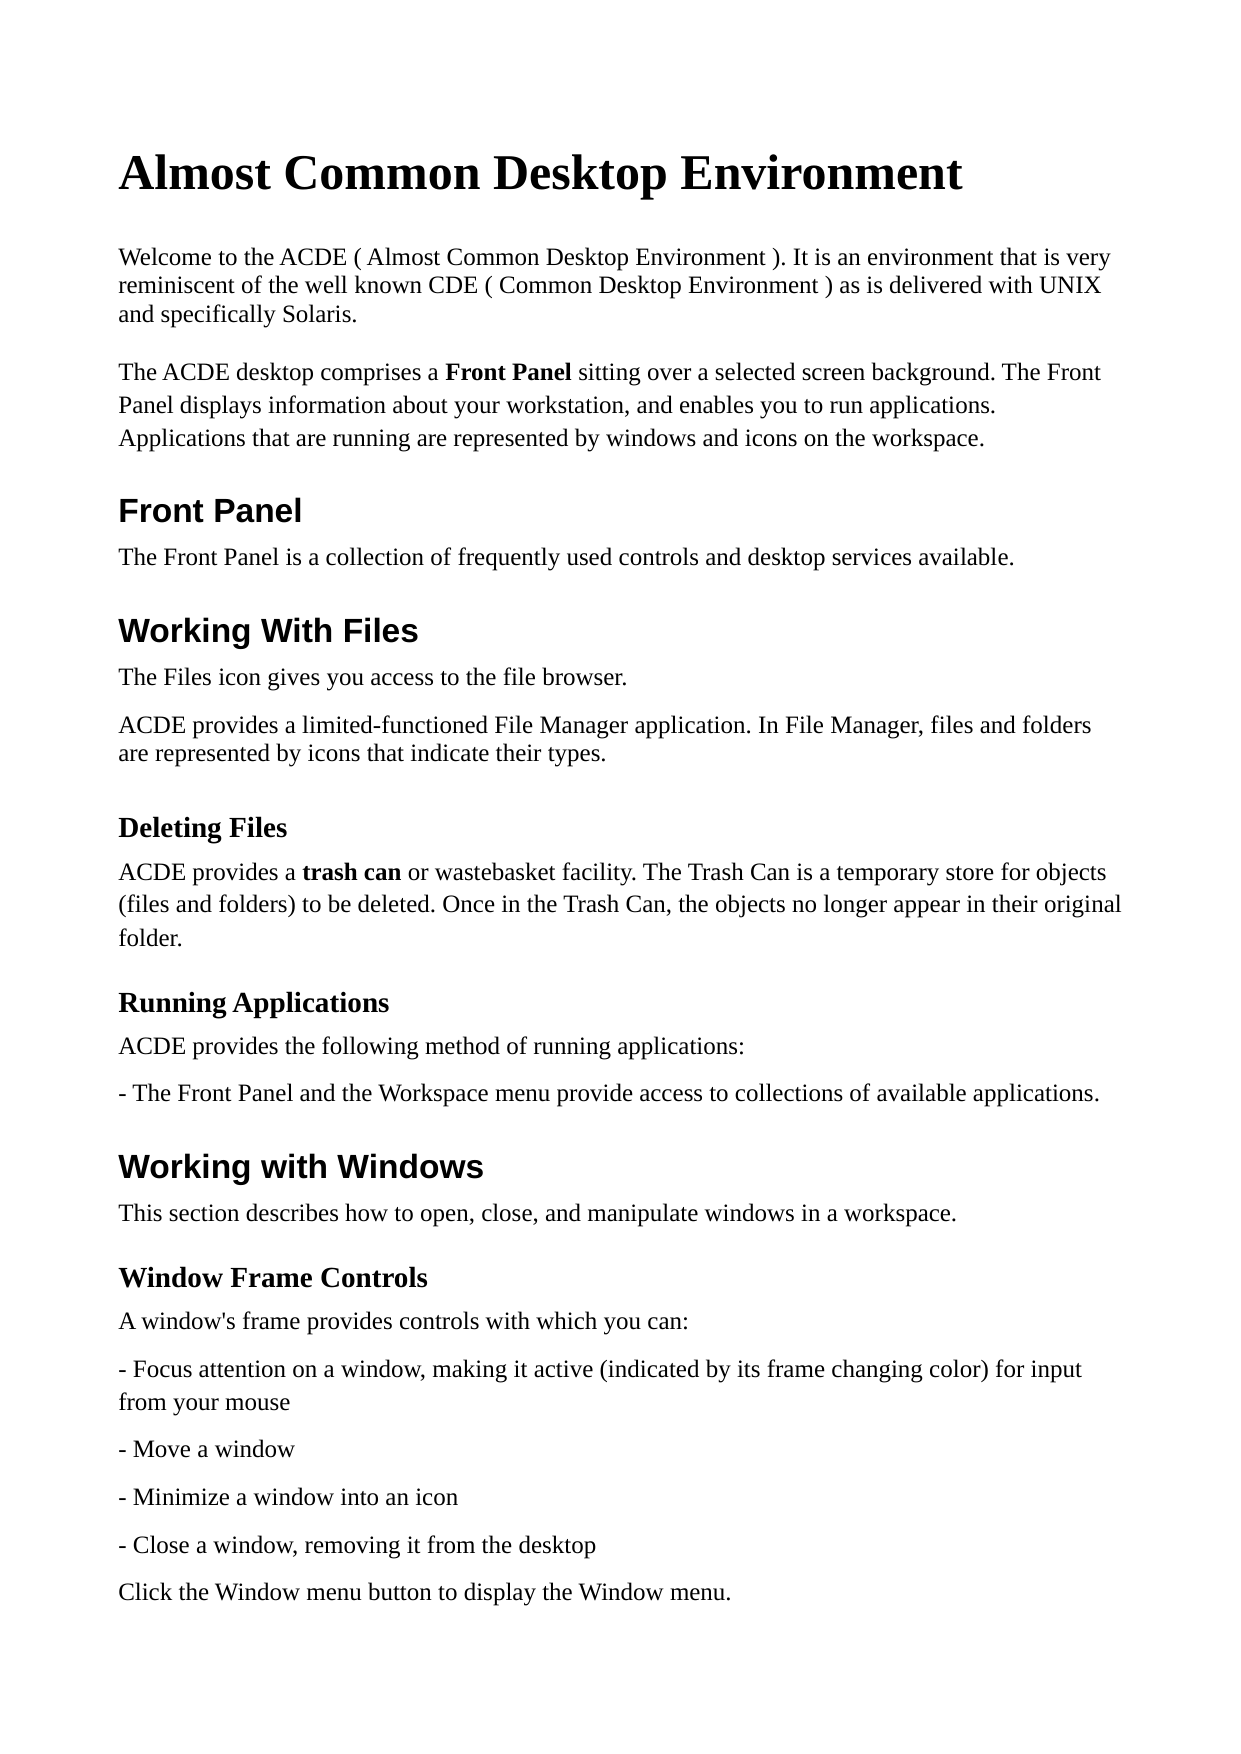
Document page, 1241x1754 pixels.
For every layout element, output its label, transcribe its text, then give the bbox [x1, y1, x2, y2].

text Welcome to the ACDE ( Almost Common Desktop Environment ). It is an environment that is very reminiscent of the well known CDE ( Common Desktop Environment ) as is delivered with UNIX and specifically Solaris. [118, 242, 1122, 328]
text ACDE provides the following method of running applications: [118, 1031, 1122, 1059]
text The Files icon gives you access to the file browser. [118, 662, 1122, 691]
subtitle Window Frame Controls [118, 1260, 1122, 1294]
text The Front Panel is a collection of frequently used controls and desktop services available. [118, 542, 1122, 571]
text - Close a window, removing it from the desktop [118, 1530, 1122, 1558]
text - Move a window [118, 1434, 1122, 1463]
subtitle Working with Windows [118, 1147, 1122, 1186]
text ACDE provides a trash can or wastebasket facility. The Trash Can is a temporary store for objects (files and folders) to be deleted. Once in the Trash Can, the objects no longer appear in their original folder. [118, 857, 1122, 951]
text Click the Window menu button to display the Window menu. [118, 1577, 1122, 1606]
text - The Front Panel and the Workspace menu provide access to collections of available applications. [118, 1078, 1122, 1107]
text A window's frame provides controls with which you can: [118, 1306, 1122, 1335]
text - Focus attention on a window, making it active (indicated by its frame changing color) for input from your mouse [118, 1354, 1122, 1416]
subtitle Working With Files [118, 611, 1122, 649]
text ACDE provides a limited-functioned File Manager application. In File Manager, files and folders are represented by icons that indicate their types. [118, 710, 1122, 767]
subtitle Almost Common Desktop Environment [118, 143, 1122, 201]
text This section describes how to open, close, and manipulate windows in a workspace. [118, 1198, 1122, 1227]
subtitle Front Panel [118, 491, 1122, 530]
subtitle Deleting Files [118, 811, 1122, 844]
subtitle Running Applications [118, 985, 1122, 1018]
text - Minimize a window into an icon [118, 1482, 1122, 1511]
text The ACDE desktop comprises a Front Panel sitting over a selected screen background. The Front Panel displays information about your workstation, and enables you to run applications. Applications that are running are represented by windows and icons on the workspace. [118, 357, 1122, 452]
